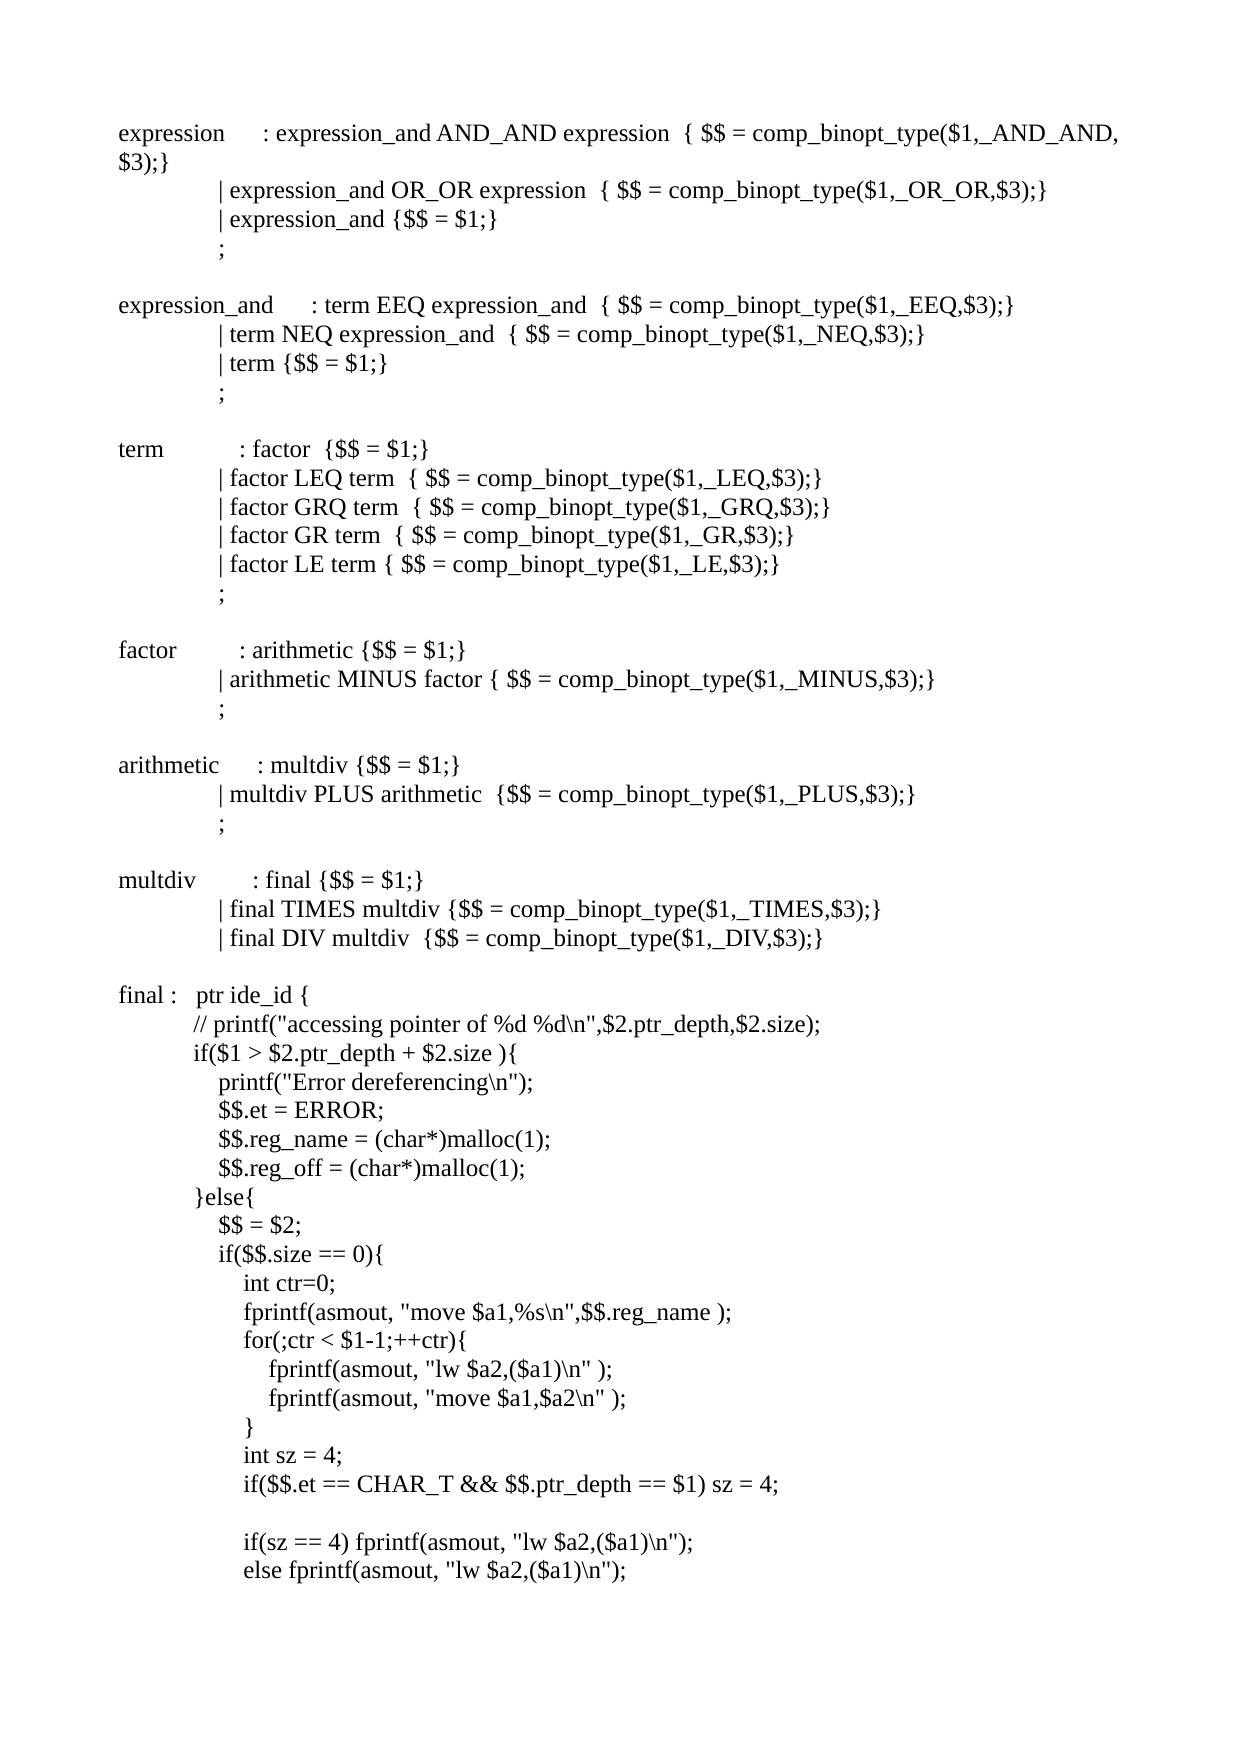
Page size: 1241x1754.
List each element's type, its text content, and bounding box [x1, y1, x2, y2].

text }else{ [118, 1182, 1122, 1211]
text expression_and : term EEQ expression_and { $$ = comp_binopt_type($1,_EEQ,$3);} [118, 291, 1122, 319]
text $$.reg_name = (char*)malloc(1); [118, 1124, 1122, 1153]
text | arithmetic MINUS factor { $$ = comp_binopt_type($1,_MINUS,$3);} [118, 664, 1122, 693]
text if(sz == 4) fprintf(asmout, "lw $a2,($a1)\n"); [118, 1527, 1122, 1556]
text | final TIMES multdiv {$$ = comp_binopt_type($1,_TIMES,$3);} [118, 894, 1122, 923]
text | expression_and {$$ = $1;} [118, 204, 1122, 233]
text $$ = $2; [118, 1211, 1122, 1239]
text ; [118, 578, 1122, 607]
text fprintf(asmout, "move $a1,$a2\n" ); [118, 1383, 1122, 1412]
text | term {$$ = $1;} [118, 348, 1122, 377]
text | final DIV multdiv {$$ = comp_binopt_type($1,_DIV,$3);} [118, 923, 1122, 952]
text ; [118, 693, 1122, 722]
text | factor GRQ term { $$ = comp_binopt_type($1,_GRQ,$3);} [118, 492, 1122, 521]
text if($$.et == CHAR_T && $$.ptr_depth == $1) sz = 4; [118, 1469, 1122, 1498]
text } [118, 1412, 1122, 1441]
text ; [118, 808, 1122, 837]
text term : factor {$$ = $1;} [118, 434, 1122, 463]
text $$.reg_off = (char*)malloc(1); [118, 1153, 1122, 1182]
text else fprintf(asmout, "lw $a2,($a1)\n"); [118, 1556, 1122, 1584]
text | factor LEQ term { $$ = comp_binopt_type($1,_LEQ,$3);} [118, 463, 1122, 492]
text for(;ctr < $1-1;++ctr){ [118, 1326, 1122, 1354]
text expression : expression_and AND_AND expression { $$ = comp_binopt_type($1,_AND_AND,$3);} [118, 118, 1122, 176]
text int ctr=0; [118, 1268, 1122, 1297]
text $$.et = ERROR; [118, 1096, 1122, 1124]
text printf("Error dereferencing\n"); [118, 1067, 1122, 1096]
text ; [118, 377, 1122, 406]
text | multdiv PLUS arithmetic {$$ = comp_binopt_type($1,_PLUS,$3);} [118, 779, 1122, 808]
text if($$.size == 0){ [118, 1239, 1122, 1268]
text factor : arithmetic {$$ = $1;} [118, 636, 1122, 664]
text ; [118, 233, 1122, 262]
text fprintf(asmout, "move $a1,%s\n",$$.reg_name ); [118, 1297, 1122, 1326]
text // printf("accessing pointer of %d %d\n",$2.ptr_depth,$2.size); [118, 1009, 1122, 1038]
text | expression_and OR_OR expression { $$ = comp_binopt_type($1,_OR_OR,$3);} [118, 176, 1122, 204]
text arithmetic : multdiv {$$ = $1;} [118, 751, 1122, 779]
text int sz = 4; [118, 1441, 1122, 1469]
text if($1 > $2.ptr_depth + $2.size ){ [118, 1038, 1122, 1067]
text | factor LE term { $$ = comp_binopt_type($1,_LE,$3);} [118, 549, 1122, 578]
text fprintf(asmout, "lw $a2,($a1)\n" ); [118, 1354, 1122, 1383]
text | term NEQ expression_and { $$ = comp_binopt_type($1,_NEQ,$3);} [118, 319, 1122, 348]
text multdiv : final {$$ = $1;} [118, 866, 1122, 894]
text final : ptr ide_id { [118, 981, 1122, 1009]
text | factor GR term { $$ = comp_binopt_type($1,_GR,$3);} [118, 521, 1122, 549]
